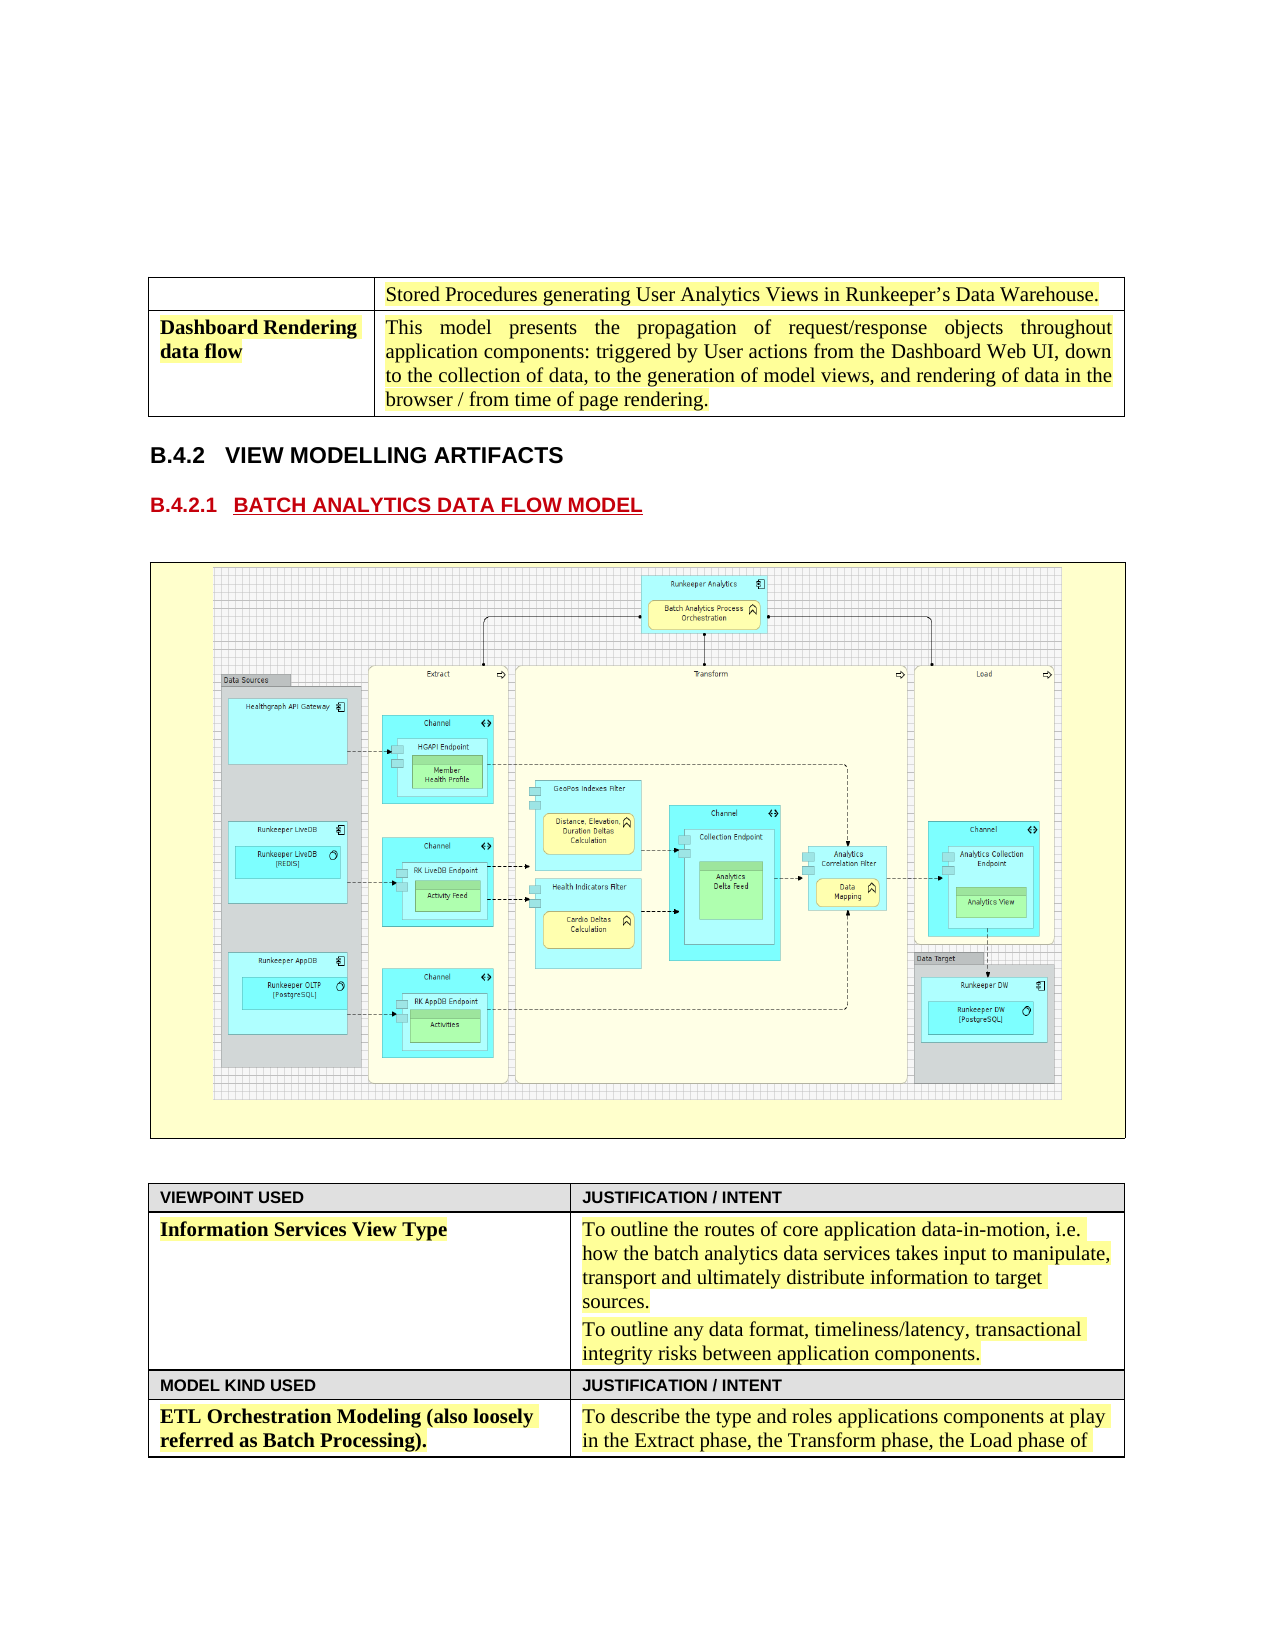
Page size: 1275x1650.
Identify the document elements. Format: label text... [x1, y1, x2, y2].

subtitle BATCH ANALYTICS DATA FLOW MODEL [150, 493, 1125, 517]
table_cell Information Services View Type [149, 1213, 570, 1369]
table_header MODEL KIND USED [149, 1371, 570, 1399]
picture [213, 567, 1062, 1100]
table_header [151, 563, 1125, 1138]
table_cell This model presents the propagation of request/response objects throughout application components: triggered by User actions from the Dashboard Web UI, down to the collection of data, to the generation of model views, and rendering of data in the browser / from time of page rendering. [375, 311, 1124, 416]
table_cell Dashboard Rendering data flow [149, 311, 374, 416]
table_cell To describe the type and roles applications components at play in the Extract phase, the Transform phase, the Load phase of [571, 1400, 1124, 1456]
table_cell To outline the routes of core application data-in-motion, i.e. how the batch analytics data services takes input to manipulate, transport and ultimately distribute information to target sources. To outline any data format, timeliness/latency, transactional integrity risks between application components. [571, 1213, 1124, 1369]
subtitle VIEW MODELLING ARTIFACTS [150, 442, 1125, 468]
table_cell [149, 278, 374, 310]
table_header JUSTIFICATION / INTENT [571, 1371, 1124, 1399]
table_header VIEWPOINT USED [149, 1184, 570, 1211]
table_header JUSTIFICATION / INTENT [571, 1184, 1124, 1211]
table_cell ETL Orchestration Modeling (also loosely referred as Batch Processing). [149, 1400, 570, 1456]
table_cell Stored Procedures generating User Analytics Views in Runkeeper’s Data Warehouse. [375, 278, 1124, 310]
